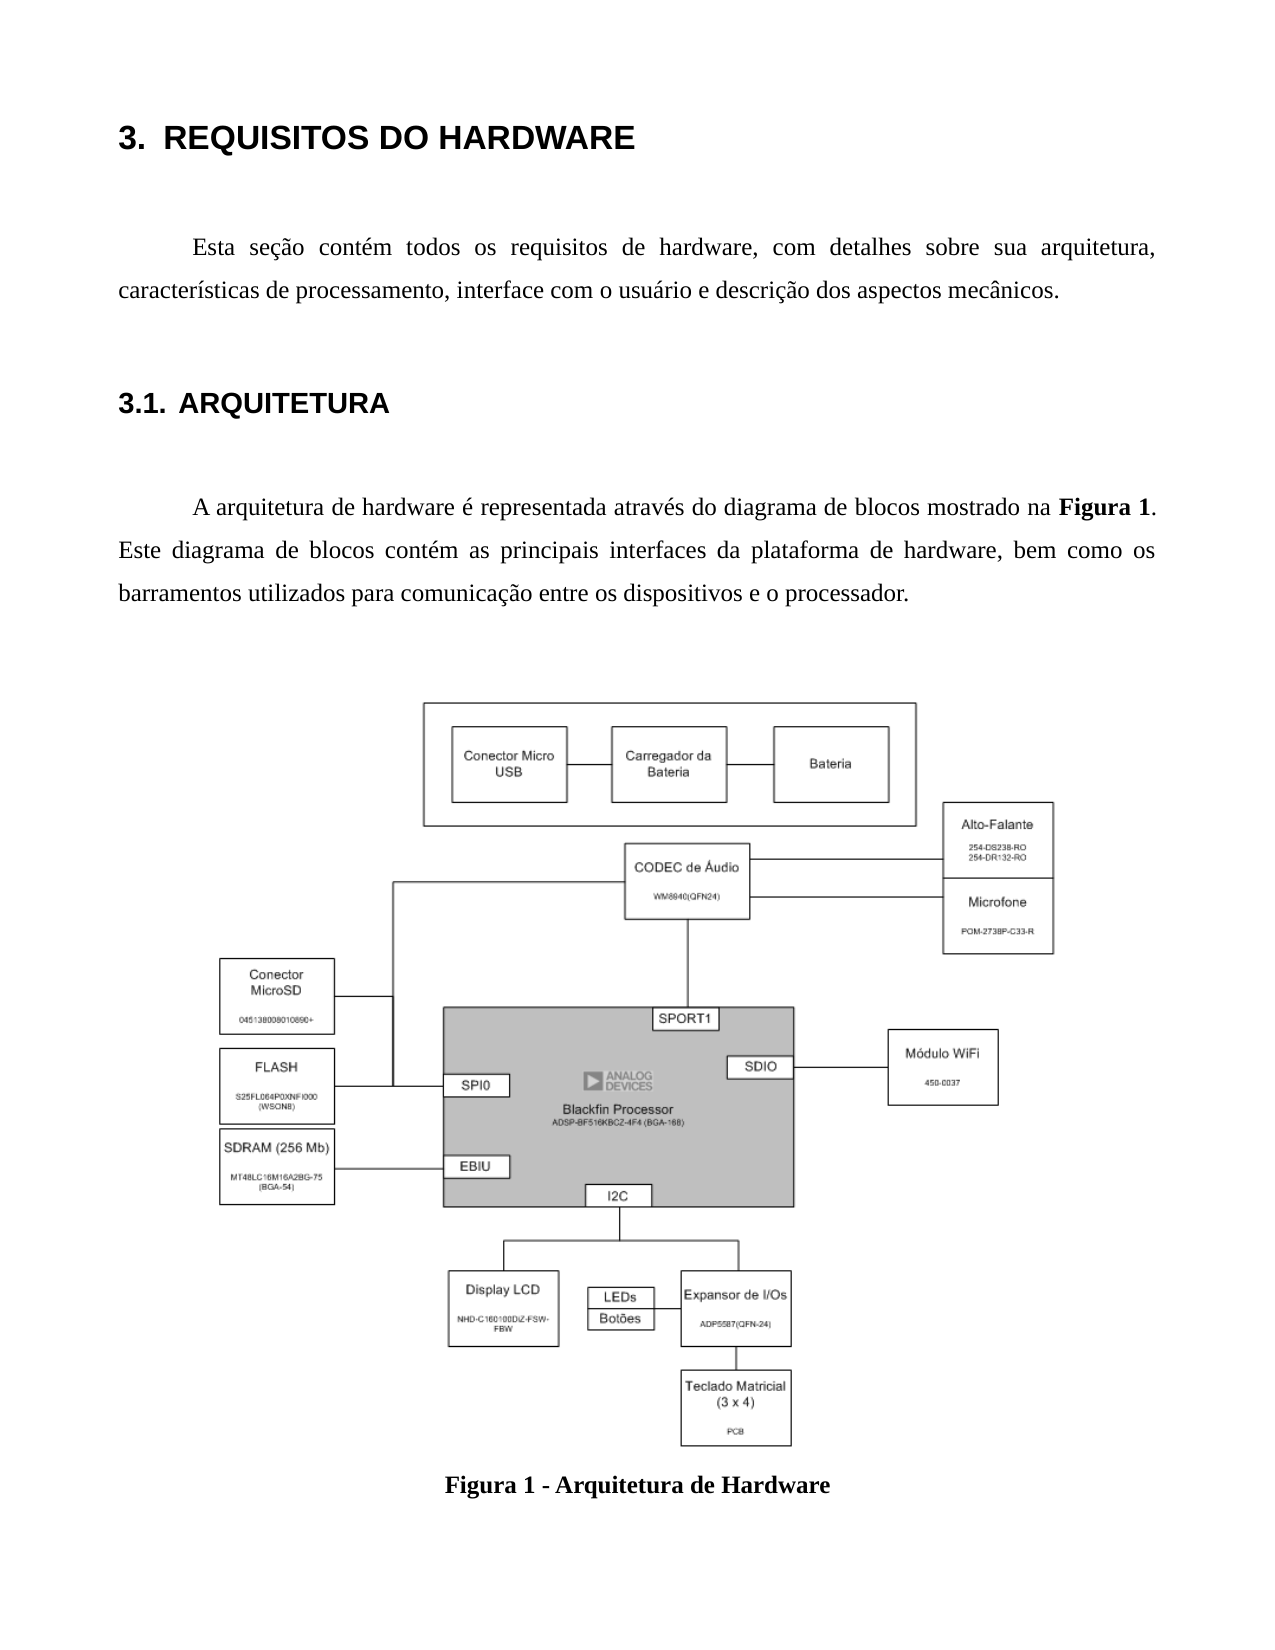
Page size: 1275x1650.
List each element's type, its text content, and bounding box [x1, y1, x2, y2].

subtitle ARQUITETURA [118, 386, 1157, 419]
text Esta seção contém todos os requisitos de hardware, com detalhes sobre sua arquitetura, características de processamento, interface com o usuário e descrição dos aspectos mecânicos. [118, 232, 1157, 303]
text Figura 1 - Arquitetura de Hardware [211, 1456, 1064, 1499]
picture [211, 686, 1064, 1456]
text A arquitetura de hardware é representada através do diagrama de blocos mostrado na Figura 1. Este diagrama de blocos contém as principais interfaces da plataforma de hardware, bem como os barramentos utilizados para comunicação entre os dispositivos e o processador. [118, 492, 1157, 607]
subtitle REQUISITOS DO HARDWARE [118, 118, 1157, 157]
